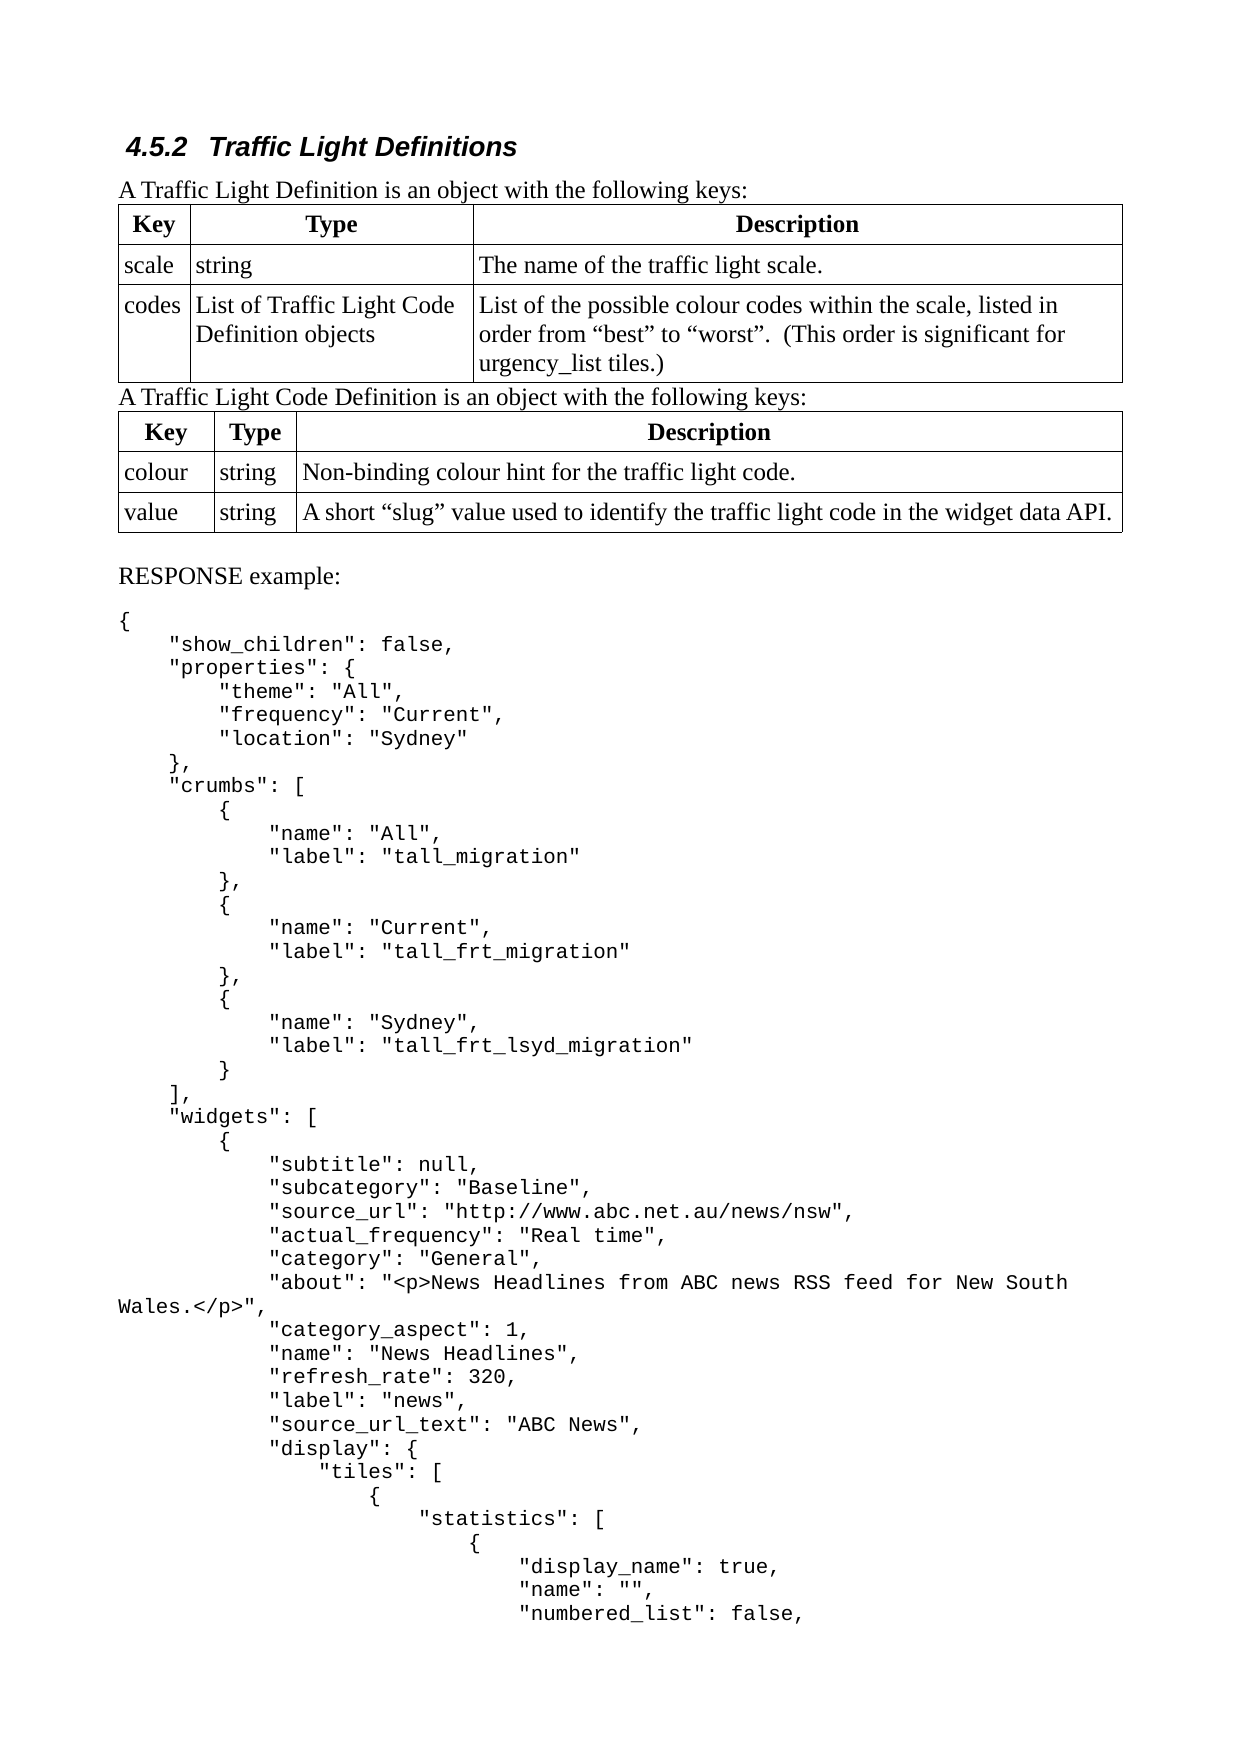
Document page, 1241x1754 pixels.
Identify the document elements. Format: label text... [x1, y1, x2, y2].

text { [118, 799, 1122, 823]
text "name": "Current", [118, 917, 1122, 941]
text "location": "Sydney" [118, 728, 1122, 752]
text { [118, 1532, 1122, 1556]
text "refresh_rate": 320, [118, 1367, 1122, 1390]
text "label": "tall_frt_lsyd_migration" [118, 1036, 1122, 1059]
text "category": "General", [118, 1248, 1122, 1272]
text "display": { [118, 1437, 1122, 1461]
table_cell A short “slug” value used to identify the traffic light code in the widget data API. [297, 493, 1122, 532]
text { [118, 1130, 1122, 1154]
table_header Key [119, 412, 214, 451]
text RESPONSE example: [118, 561, 1122, 589]
text "crumbs": [ [118, 775, 1122, 799]
table_cell The name of the traffic light scale. [474, 245, 1122, 284]
text } [118, 1059, 1122, 1083]
text "statistics": [ [118, 1508, 1122, 1532]
table_cell List of Traffic Light Code Definition objects [191, 285, 473, 382]
subtitle Traffic Light Definitions [118, 131, 1122, 162]
text }, [118, 752, 1122, 775]
text "properties": { [118, 657, 1122, 681]
text A Traffic Light Code Definition is an object with the following keys: [118, 383, 1122, 411]
text "source_url": "http://www.abc.net.au/news/nsw", [118, 1201, 1122, 1225]
text "name": "", [118, 1579, 1122, 1603]
text }, [118, 870, 1122, 894]
text "subcategory": "Baseline", [118, 1177, 1122, 1201]
text "show_children": false, [118, 633, 1122, 657]
text "name": "News Headlines", [118, 1343, 1122, 1367]
table_header Type [215, 412, 296, 451]
table_cell codes [119, 285, 190, 382]
text A Traffic Light Definition is an object with the following keys: [118, 175, 1122, 204]
table_cell List of the possible colour codes within the scale, listed in order from “best” to “worst”. (This order is significant for urgency_list tiles.) [474, 285, 1122, 382]
table_cell string [215, 493, 296, 532]
text "category_aspect": 1, [118, 1319, 1122, 1343]
text "source_url_text": "ABC News", [118, 1414, 1122, 1437]
table_cell scale [119, 245, 190, 284]
text "name": "Sydney", [118, 1012, 1122, 1036]
table_header Key [119, 205, 190, 244]
text "label": "tall_frt_migration" [118, 941, 1122, 964]
text "display_name": true, [118, 1556, 1122, 1579]
text "tiles": [ [118, 1461, 1122, 1485]
text "about": "<p>News Headlines from ABC news RSS feed for New South Wales.</p>", [118, 1272, 1122, 1319]
table_cell value [119, 493, 214, 532]
table_header Description [297, 412, 1122, 451]
text }, [118, 964, 1122, 988]
text "name": "All", [118, 823, 1122, 846]
table_cell colour [119, 452, 214, 492]
text "numbered_list": false, [118, 1603, 1122, 1627]
text "label": "tall_migration" [118, 846, 1122, 870]
text "actual_frequency": "Real time", [118, 1225, 1122, 1248]
text { [118, 1485, 1122, 1508]
text ], [118, 1083, 1122, 1106]
text { [118, 610, 1122, 633]
text { [118, 894, 1122, 917]
text "label": "news", [118, 1390, 1122, 1414]
text "theme": "All", [118, 681, 1122, 704]
text "widgets": [ [118, 1106, 1122, 1130]
text "frequency": "Current", [118, 704, 1122, 728]
table_header Description [474, 205, 1122, 244]
table_cell string [215, 452, 296, 492]
text "subtitle": null, [118, 1154, 1122, 1177]
table_header Type [191, 205, 473, 244]
table_cell string [191, 245, 473, 284]
table_cell Non-binding colour hint for the traffic light code. [297, 452, 1122, 492]
text { [118, 988, 1122, 1012]
